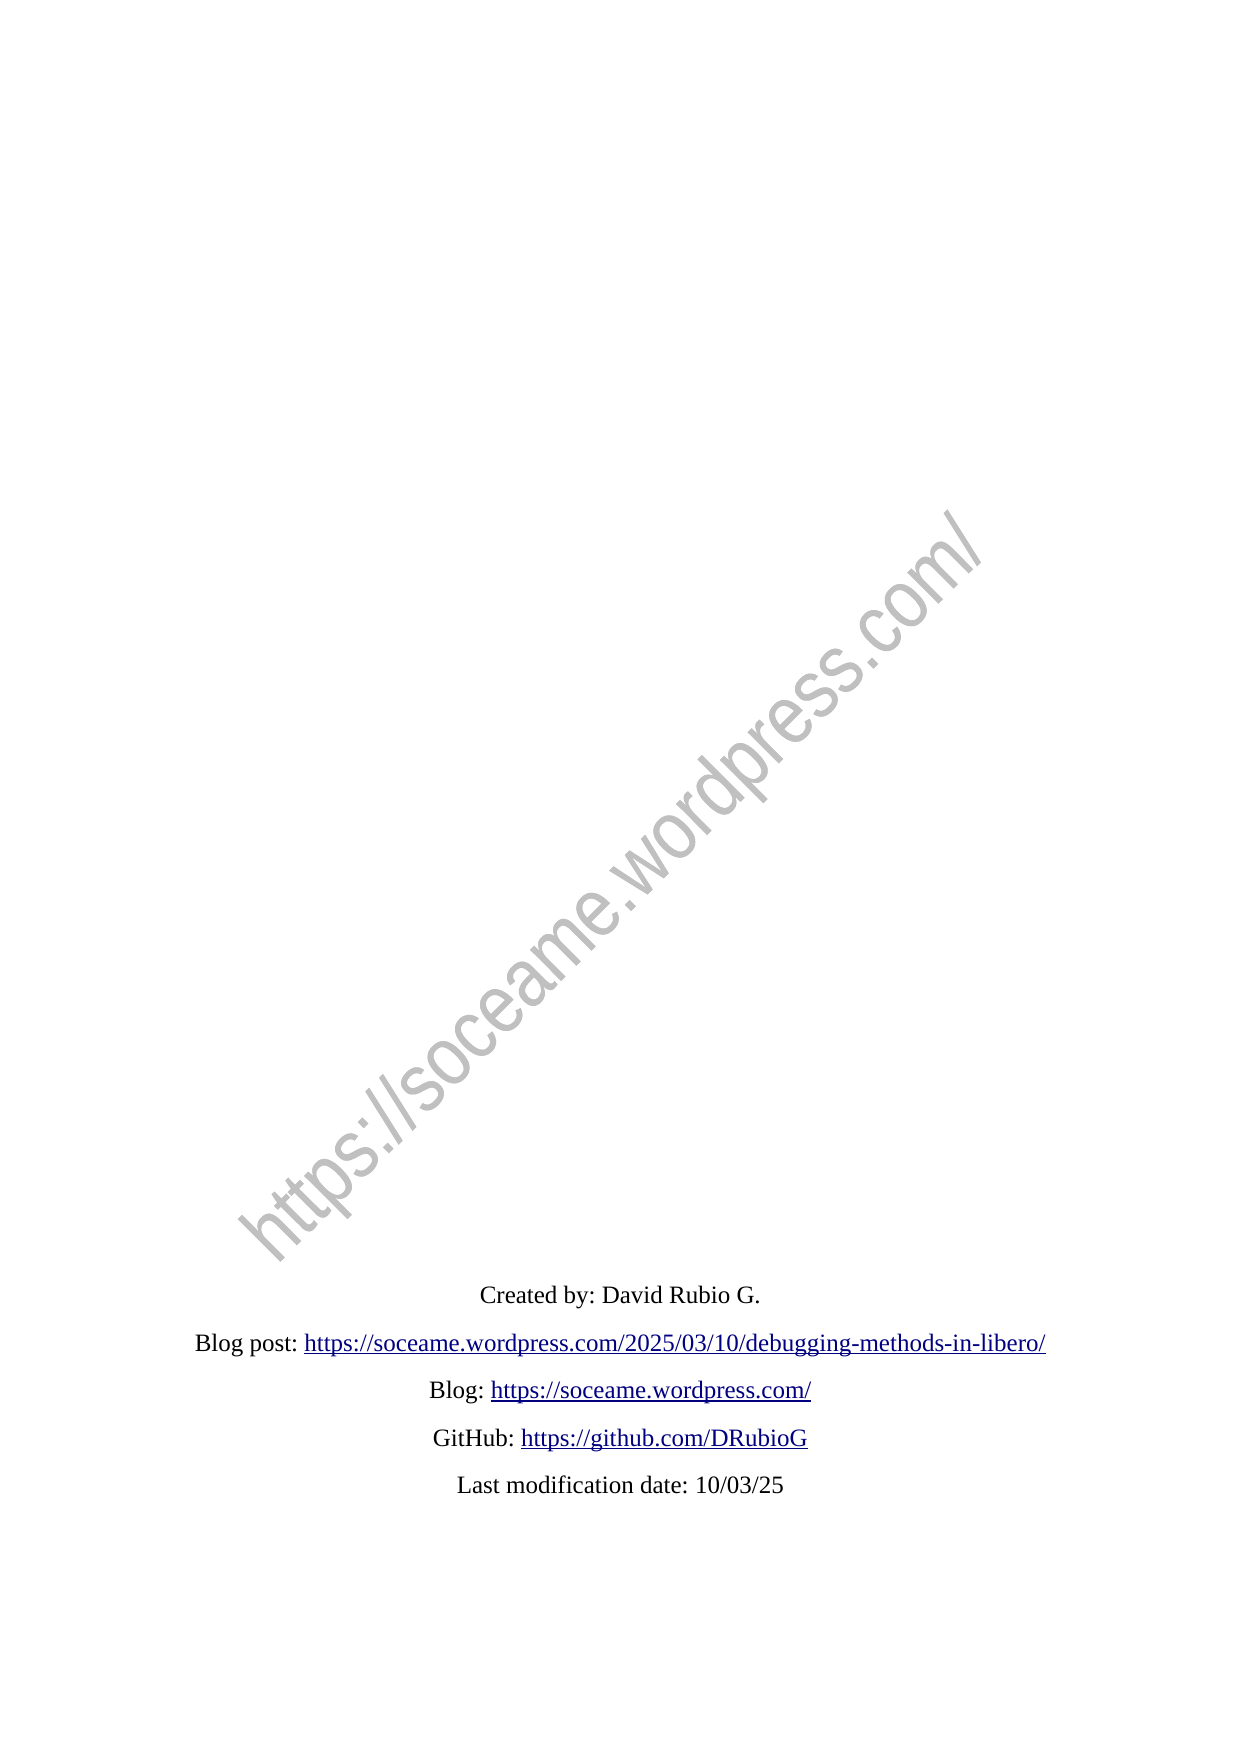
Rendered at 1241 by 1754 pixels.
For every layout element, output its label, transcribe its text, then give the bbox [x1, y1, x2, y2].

text GitHub: https://github.com/DRubioG [118, 1423, 1122, 1452]
text Last modification date: 10/03/25 [118, 1471, 1122, 1499]
text Created by: David Rubio G. [118, 1280, 1122, 1309]
text Blog: https://soceame.wordpress.com/ [118, 1375, 1122, 1404]
text Blog post: https://soceame.wordpress.com/2025/03/10/debugging-methods-in-libero/ [118, 1328, 1122, 1357]
